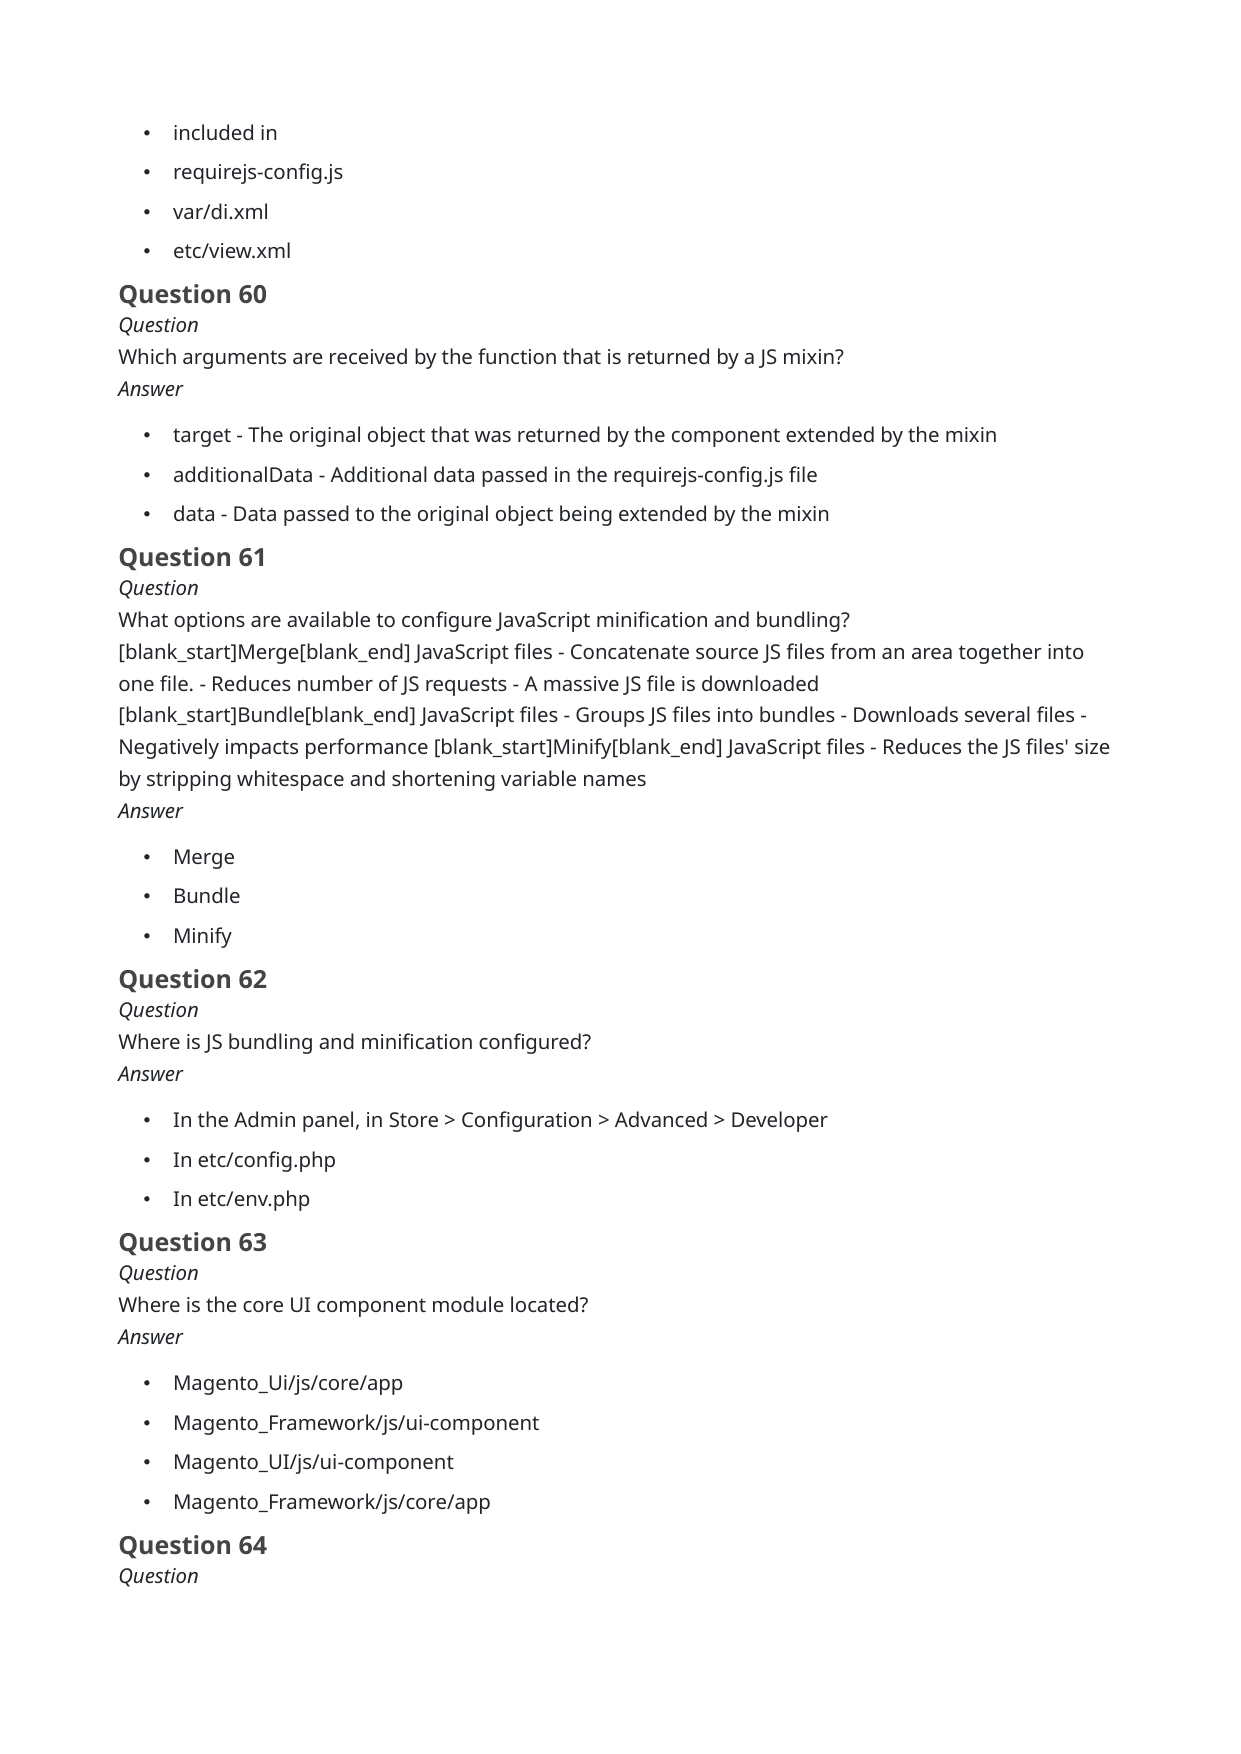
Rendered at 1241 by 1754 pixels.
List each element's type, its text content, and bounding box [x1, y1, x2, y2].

list Magento_UI/js/ui-component [143, 1448, 1122, 1476]
list Bundle [143, 882, 1122, 910]
text Question [118, 574, 1122, 602]
list etc/view.xml [143, 237, 1122, 264]
list data - Data passed to the original object being extended by the mixin [143, 500, 1122, 528]
text Answer [118, 1059, 1122, 1087]
list target - The original object that was returned by the component extended by the mixin [143, 421, 1122, 448]
subtitle Question 62 [118, 961, 1122, 996]
text Question [118, 311, 1122, 338]
subtitle Question 60 [118, 276, 1122, 311]
list In the Admin panel, in Store > Configuration > Advanced > Developer [143, 1106, 1122, 1133]
text What options are available to configure JavaScript minification and bundling? [blank_start]Merge[blank_end] JavaScript files - Concatenate source JS files from an area together into one file. - Reduces number of JS requests - A massive JS file is downloaded [blank_start]Bundle[blank_end] JavaScript files - Groups JS files into bundles - Downloads several files - Negatively impacts performance [blank_start]Minify[blank_end] JavaScript files - Reduces the JS files' size by stripping whitespace and shortening variable names [118, 606, 1122, 792]
subtitle Question 63 [118, 1224, 1122, 1259]
list Merge [143, 843, 1122, 870]
list Magento_Framework/js/core/app [143, 1487, 1122, 1515]
list included in [143, 118, 1122, 146]
text Question [118, 996, 1122, 1023]
text Which arguments are received by the function that is returned by a JS mixin? [118, 343, 1122, 370]
text Where is JS bundling and minification configured? [118, 1027, 1122, 1055]
list Magento_Framework/js/ui-component [143, 1408, 1122, 1436]
text Question [118, 1561, 1122, 1589]
list Magento_Ui/js/core/app [143, 1369, 1122, 1396]
list In etc/env.php [143, 1185, 1122, 1212]
list additionalData - Additional data passed in the requirejs-config.js file [143, 460, 1122, 488]
text Answer [118, 374, 1122, 402]
text Question [118, 1259, 1122, 1286]
list var/di.xml [143, 197, 1122, 225]
subtitle Question 61 [118, 539, 1122, 574]
list Minify [143, 922, 1122, 949]
list In etc/config.php [143, 1145, 1122, 1173]
text Answer [118, 1322, 1122, 1350]
list requirejs-config.js [143, 158, 1122, 185]
subtitle Question 64 [118, 1527, 1122, 1561]
text Where is the core UI component module located? [118, 1291, 1122, 1318]
text Answer [118, 796, 1122, 824]
